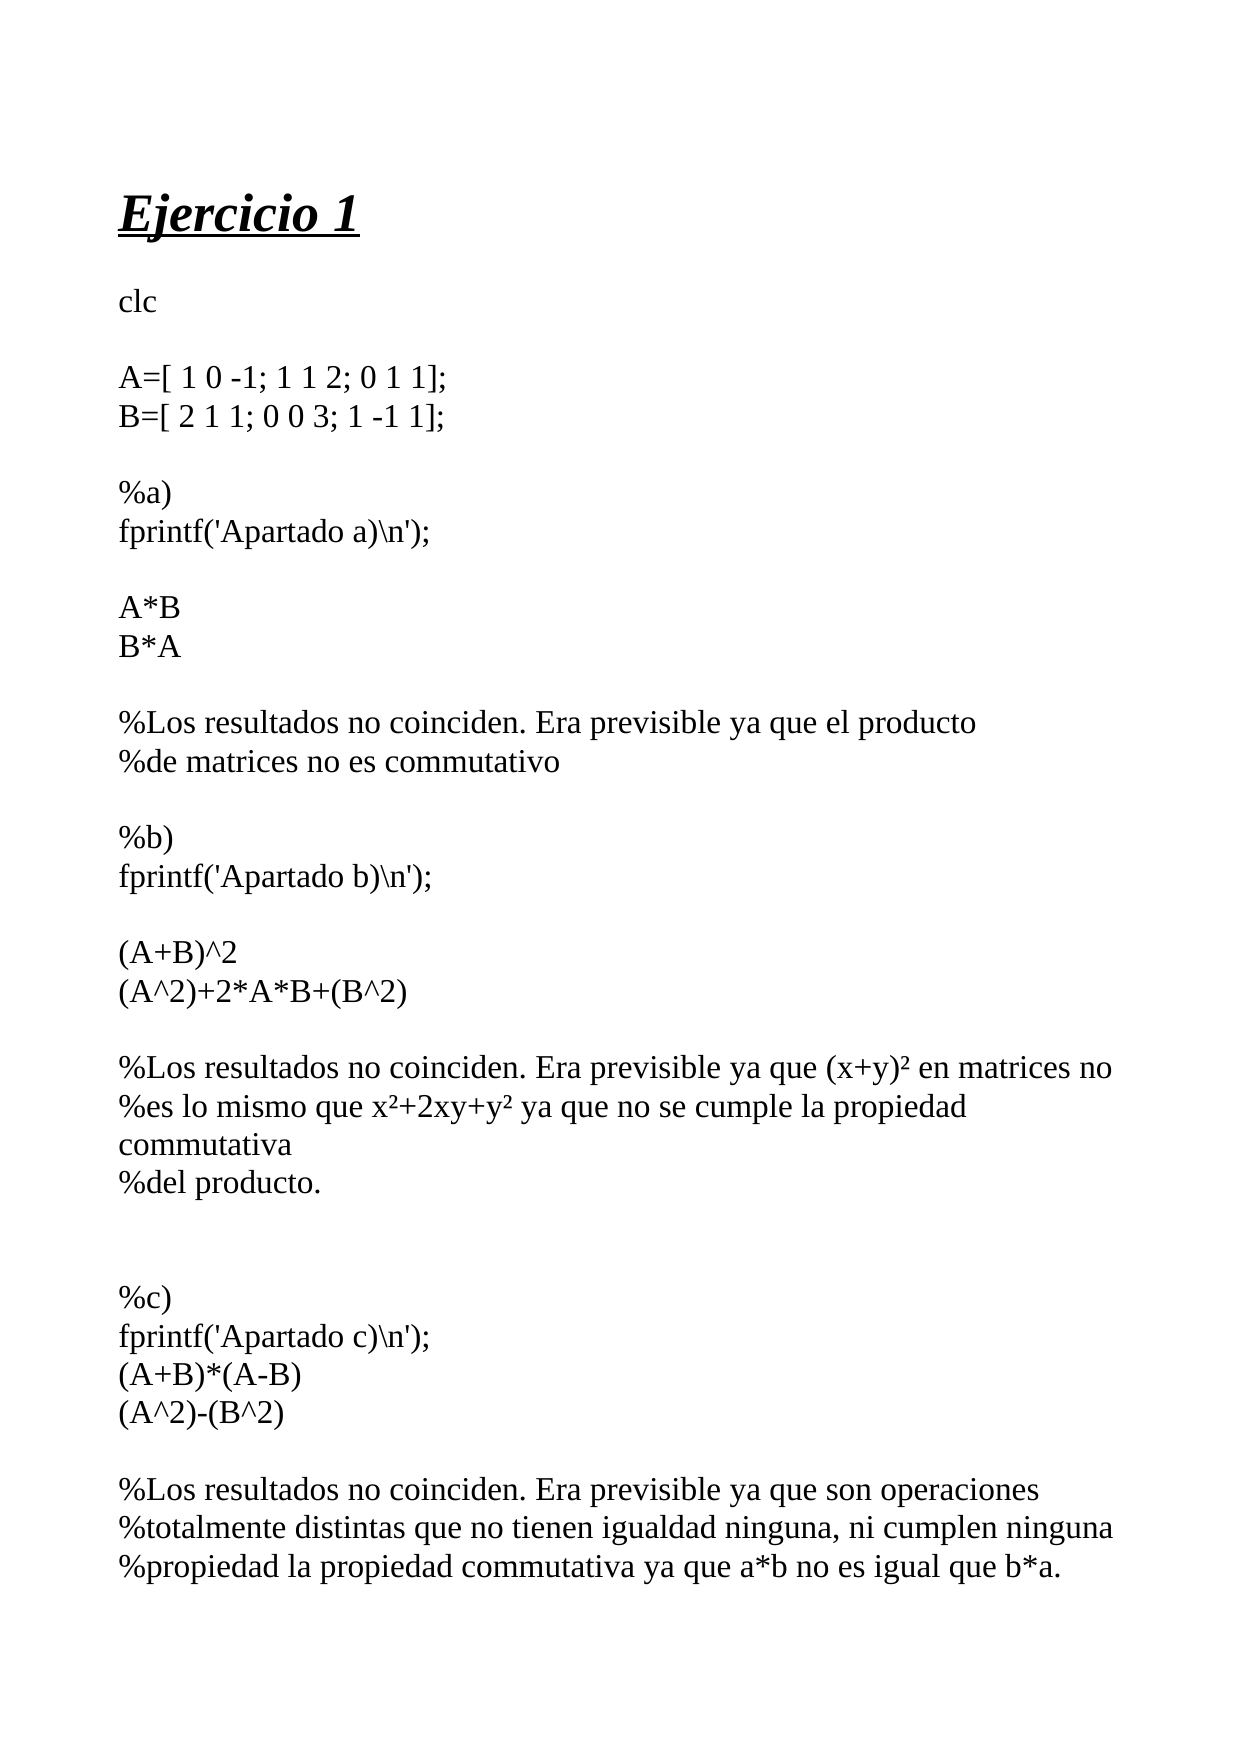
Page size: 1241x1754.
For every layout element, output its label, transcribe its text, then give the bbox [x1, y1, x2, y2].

text clc [118, 281, 1122, 319]
text A*B [118, 588, 1122, 626]
text %totalmente distintas que no tienen igualdad ninguna, ni cumplen ninguna [118, 1508, 1122, 1546]
text (A+B)^2 [118, 933, 1122, 971]
text A=[ 1 0 -1; 1 1 2; 0 1 1]; [118, 358, 1122, 396]
text fprintf('Apartado b)\n'); [118, 856, 1122, 894]
text B=[ 2 1 1; 0 0 3; 1 -1 1]; [118, 396, 1122, 434]
text B*A [118, 626, 1122, 664]
text %Los resultados no coinciden. Era previsible ya que (x+y)² en matrices no [118, 1048, 1122, 1086]
text %c) [118, 1278, 1122, 1316]
text %del producto. [118, 1163, 1122, 1201]
text %a) [118, 473, 1122, 511]
text %es lo mismo que x²+2xy+y² ya que no se cumple la propiedad commutativa [118, 1086, 1122, 1163]
text %Los resultados no coinciden. Era previsible ya que son operaciones [118, 1469, 1122, 1508]
text fprintf('Apartado c)\n'); [118, 1316, 1122, 1354]
text (A+B)*(A-B) [118, 1354, 1122, 1393]
text %b) [118, 818, 1122, 856]
text (A^2)+2*A*B+(B^2) [118, 971, 1122, 1009]
text %Los resultados no coinciden. Era previsible ya que el producto [118, 703, 1122, 741]
text Ejercicio 1 [118, 180, 1122, 243]
text (A^2)-(B^2) [118, 1393, 1122, 1431]
text %de matrices no es commutativo [118, 741, 1122, 779]
text fprintf('Apartado a)\n'); [118, 511, 1122, 549]
text %propiedad la propiedad commutativa ya que a*b no es igual que b*a. [118, 1546, 1122, 1584]
